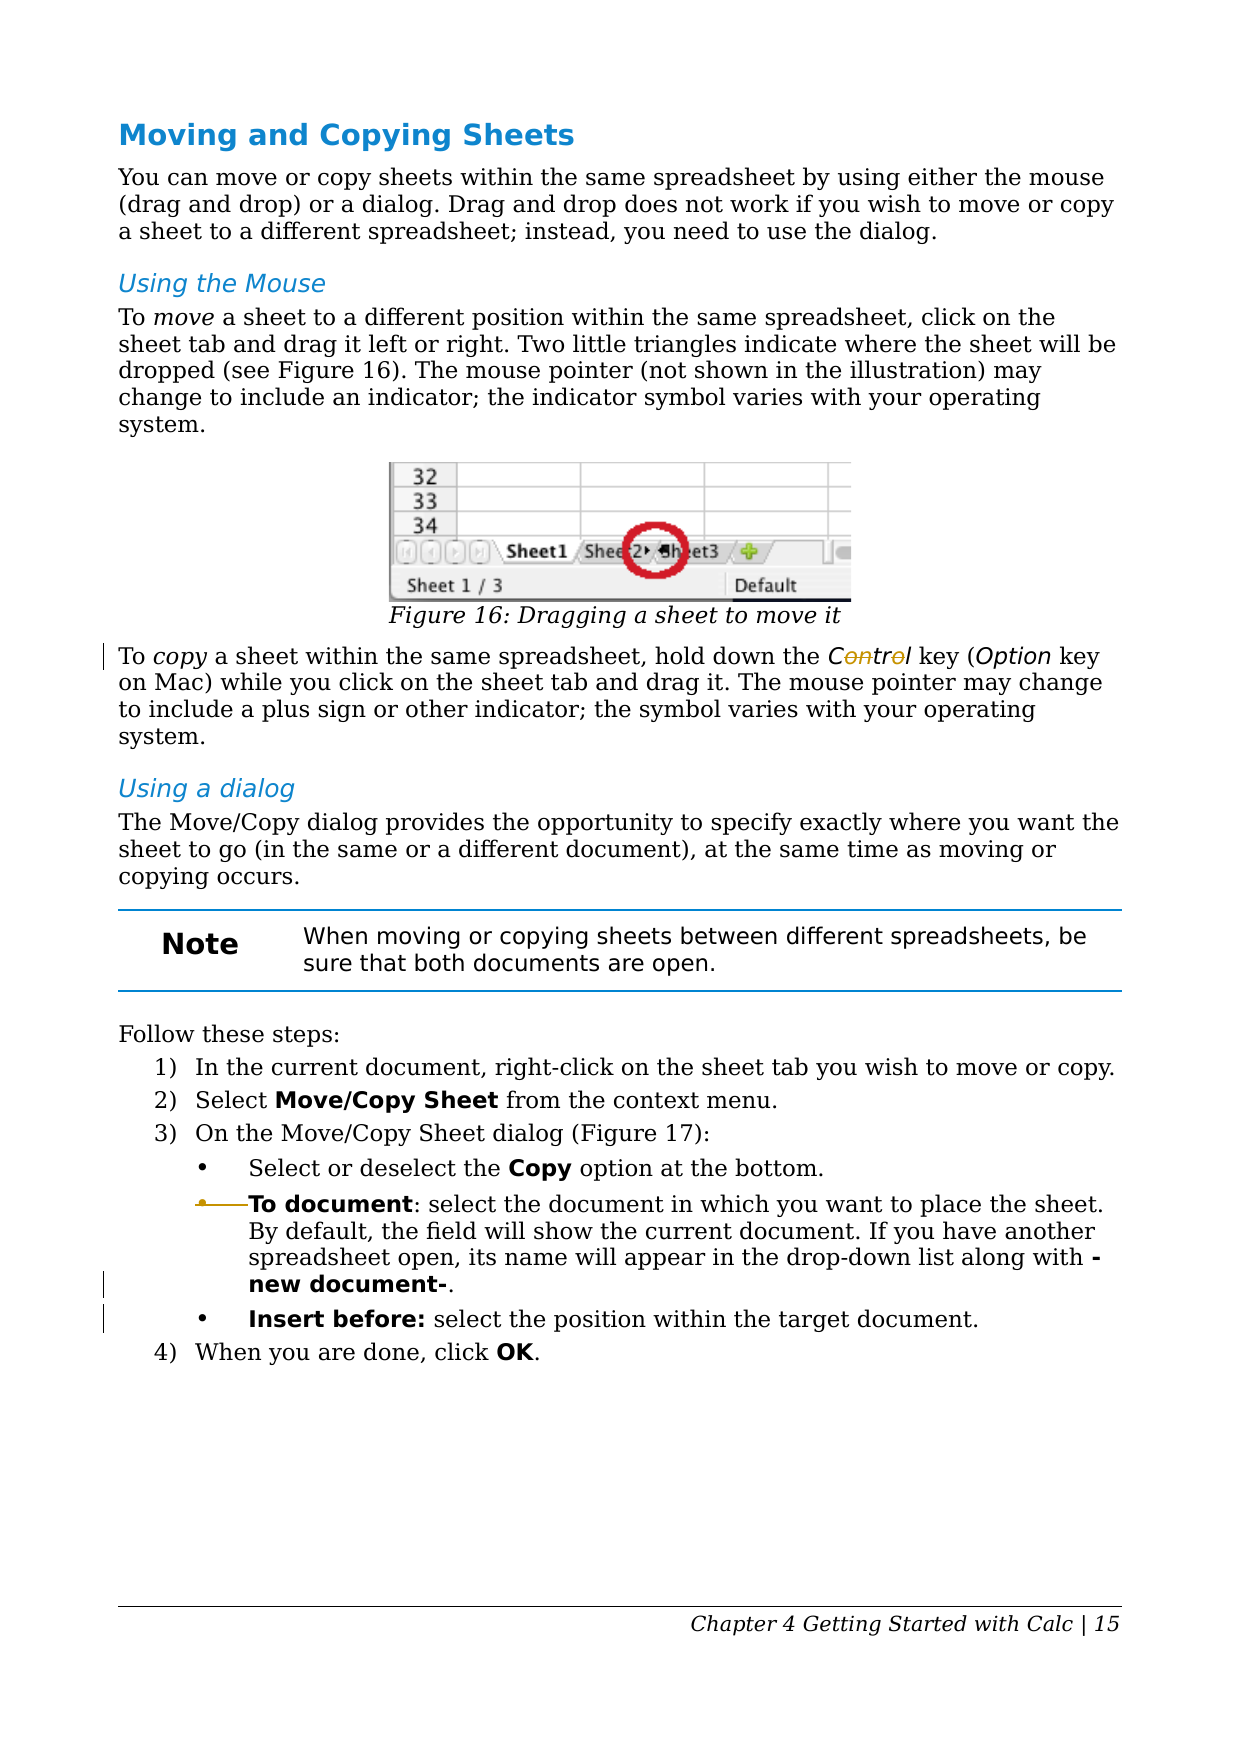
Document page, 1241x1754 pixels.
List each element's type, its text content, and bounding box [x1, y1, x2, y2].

subtitle Using the Mouse [118, 269, 1122, 298]
text To copy a sheet within the same spreadsheet, hold down the Ctrl key (Option key on Mac) while you click on the sheet tab and drag it. The mouse pointer may change to include a plus sign or other indicator; the symbol varies with your operating system. [118, 643, 1122, 749]
text Figure 16: Dragging a sheet to move it [389, 602, 851, 629]
text You can move or copy sheets within the same spreadsheet by using either the mouse (drag and drop) or a dialog. Drag and drop does not work if you wish to move or copy a sheet to a different spreadsheet; instead, you need to use the dialog. [118, 164, 1122, 244]
text To move a sheet to a different position within the same spreadsheet, click on the sheet tab and drag it left or right. Two little triangles indicate where the sheet will be dropped (see Figure 16). The mouse pointer (not shown in the illustration) may change to include an indicator; the indicator symbol varies with your operating system. [118, 304, 1122, 438]
list Select or deselect the Copy option at the bottom. [195, 1153, 1122, 1182]
list Select Move/Copy Sheet from the context menu. [177, 1087, 1122, 1114]
subtitle Moving and Copying Sheets [118, 118, 1122, 152]
list To document: select the document in which you want to place the sheet. By default, the field will show the current document. If you have another spreadsheet open, its name will appear in the drop-down list along with -new document-.Insert before: select the position within the target document. [195, 1189, 1122, 1298]
text The Move/Copy dialog provides the opportunity to specify exactly where you want the sheet to go (in the same or a different document), at the same time as moving or copying occurs. [118, 809, 1122, 889]
list On the Move/Copy Sheet dialog (Figure 17): [177, 1120, 1122, 1147]
list In the current document, right-click on the sheet tab you wish to move or copy. [177, 1054, 1122, 1081]
table_header Note [118, 911, 281, 990]
table_header When moving or copying sheets between different spreadsheets, be sure that both documents are open. [281, 911, 1122, 990]
subtitle Using a dialog [118, 774, 1122, 803]
list Follow these steps: [118, 1021, 1122, 1048]
list When you are done, click OK. [177, 1339, 1122, 1366]
picture [388, 462, 852, 602]
